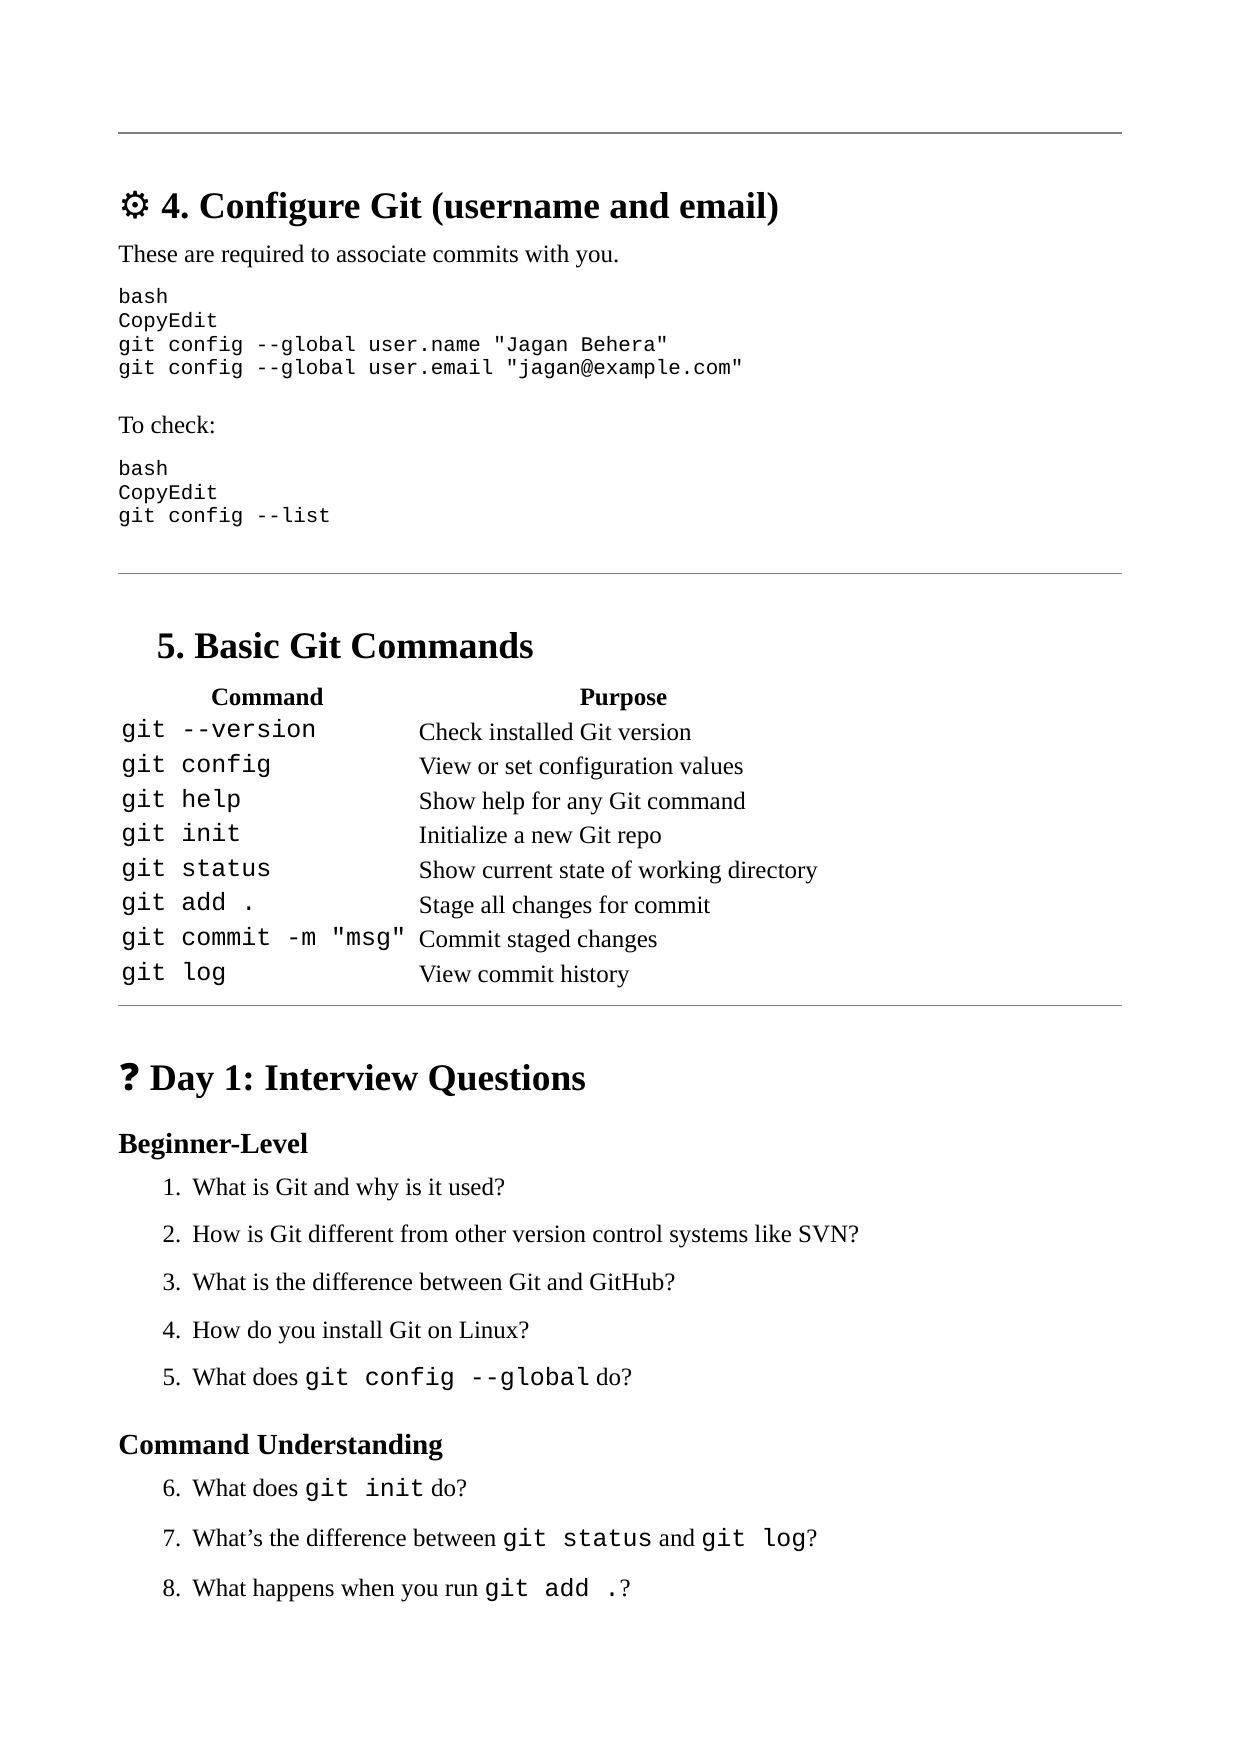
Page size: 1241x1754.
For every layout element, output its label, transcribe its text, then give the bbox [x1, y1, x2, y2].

subtitle ⚙️ 4. Configure Git (username and email) [118, 183, 1122, 226]
subtitle ❓ Day 1: Interview Questions [118, 1056, 1122, 1099]
text To check: [118, 411, 1122, 439]
table_cell git status [118, 852, 416, 887]
table_cell git help [118, 783, 416, 818]
list What is the difference between Git and GitHub? [162, 1267, 1122, 1296]
table_cell Check installed Git version [416, 714, 831, 748]
text CopyEdit [118, 310, 1122, 334]
table_cell View commit history [416, 956, 831, 991]
table_cell Stage all changes for commit [416, 887, 831, 921]
table_header Purpose [416, 679, 831, 714]
text These are required to associate commits with you. [118, 239, 1122, 268]
table_cell git add . [118, 887, 416, 921]
table_cell git config [118, 749, 416, 783]
text git config --global user.name "Jagan Behera" [118, 334, 1122, 357]
table_cell git init [118, 818, 416, 852]
table_cell Show current state of working directory [416, 852, 831, 887]
subtitle Beginner-Level [118, 1126, 1122, 1159]
table_header Command [118, 679, 416, 714]
table_cell git commit -m "msg" [118, 921, 416, 956]
list What is Git and why is it used? [162, 1172, 1122, 1201]
table_cell Initialize a new Git repo [416, 818, 831, 852]
list What happens when you run git add .? [162, 1573, 1122, 1604]
text CopyEdit [118, 482, 1122, 505]
list What’s the difference between git status and git log? [162, 1523, 1122, 1554]
table_cell View or set configuration values [416, 749, 831, 783]
list What does git config --global do? [162, 1362, 1122, 1393]
text git config --list [118, 505, 1122, 529]
table_cell git log [118, 956, 416, 991]
text bash [118, 458, 1122, 482]
subtitle Command Understanding [118, 1427, 1122, 1460]
table_cell Commit staged changes [416, 921, 831, 956]
table_cell git --version [118, 714, 416, 748]
list What does git init do? [162, 1473, 1122, 1504]
list How is Git different from other version control systems like SVN? [162, 1219, 1122, 1248]
list How do you install Git on Linux? [162, 1315, 1122, 1343]
text bash [118, 286, 1122, 310]
table_cell Show help for any Git command [416, 783, 831, 818]
text git config --global user.email "jagan@example.com" [118, 357, 1122, 381]
subtitle 🧪 5. Basic Git Commands [118, 624, 1122, 667]
